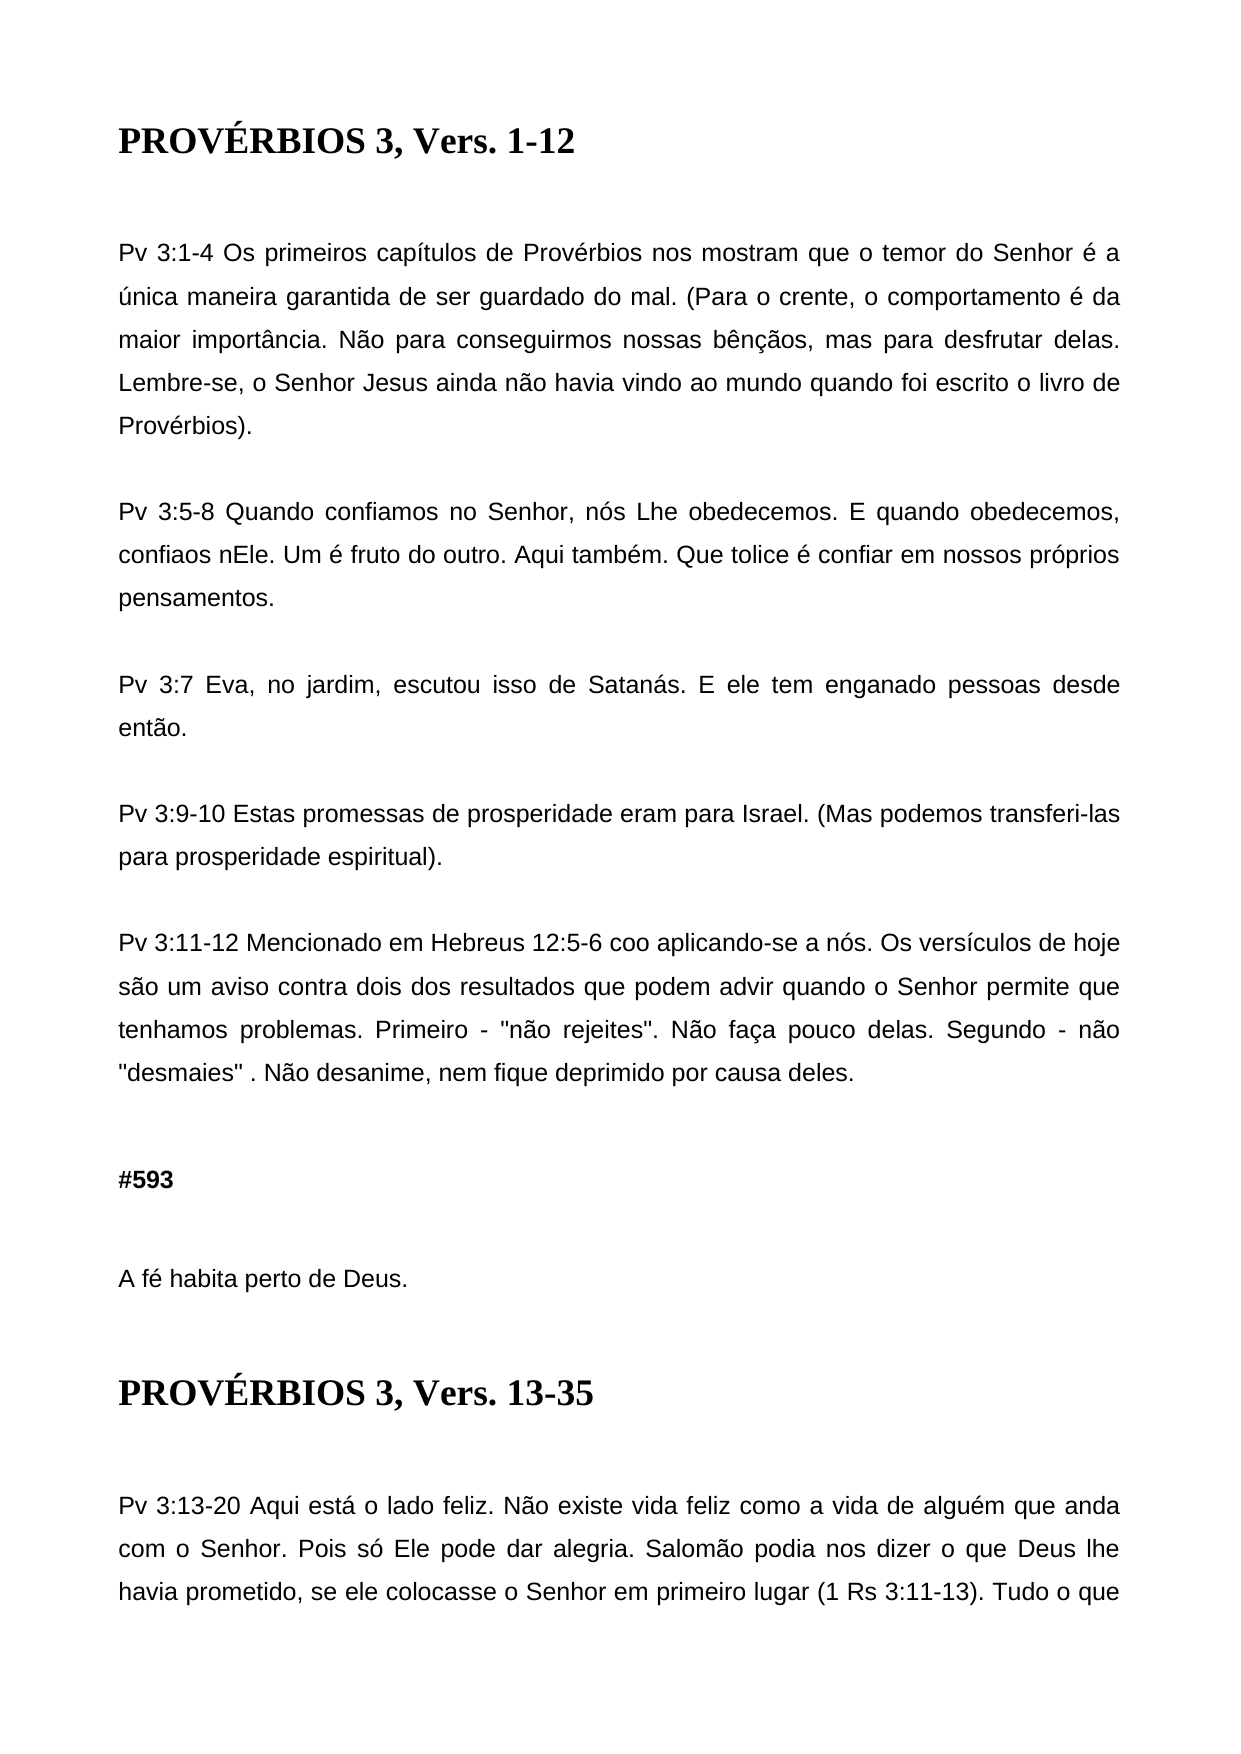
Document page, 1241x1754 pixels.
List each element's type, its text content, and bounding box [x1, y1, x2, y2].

subtitle PROVÉRBIOS 3, Vers. 1-12 [118, 118, 1122, 161]
text Pv 3:9-10 Estas promessas de prosperidade eram para Israel. (Mas podemos transferi-las para prosperidade espiritual). [118, 799, 1122, 871]
subtitle #593 [118, 1165, 1122, 1194]
text Pv 3:1-4 Os primeiros capítulos de Provérbios nos mostram que o temor do Senhor é a única maneira garantida de ser guardado do mal. (Para o crente, o comportamento é da maior importância. Não para conseguirmos nossas bênçãos, mas para desfrutar delas. Lembre-se, o Senhor Jesus ainda não havia vindo ao mundo quando foi escrito o livro de Provérbios). [118, 238, 1122, 440]
text Pv 3:11-12 Mencionado em Hebreus 12:5-6 coo aplicando-se a nós. Os versículos de hoje são um aviso contra dois dos resultados que podem advir quando o Senhor permite que tenhamos problemas. Primeiro - "não rejeites". Não faça pouco delas. Segundo - não "desmaies" . Não desanime, nem fique deprimido por causa deles. [118, 928, 1122, 1087]
text A fé habita perto de Deus. [118, 1264, 1122, 1292]
text Pv 3:5-8 Quando confiamos no Senhor, nós Lhe obedecemos. E quando obedecemos, confiaos nEle. Um é fruto do outro. Aqui também. Que tolice é confiar em nossos próprios pensamentos. [118, 497, 1122, 612]
text Pv 3:7 Eva, no jardim, escutou isso de Satanás. E ele tem enganado pessoas desde então. [118, 670, 1122, 742]
subtitle PROVÉRBIOS 3, Vers. 13-35 [118, 1371, 1122, 1414]
text Pv 3:13-20 Aqui está o lado feliz. Não existe vida feliz como a vida de alguém que anda com o Senhor. Pois só Ele pode dar alegria. Salomão podia nos dizer o que Deus lhe havia prometido, se ele colocasse o Senhor em primeiro lugar (1 Rs 3:11-13). Tudo o que [118, 1491, 1122, 1606]
